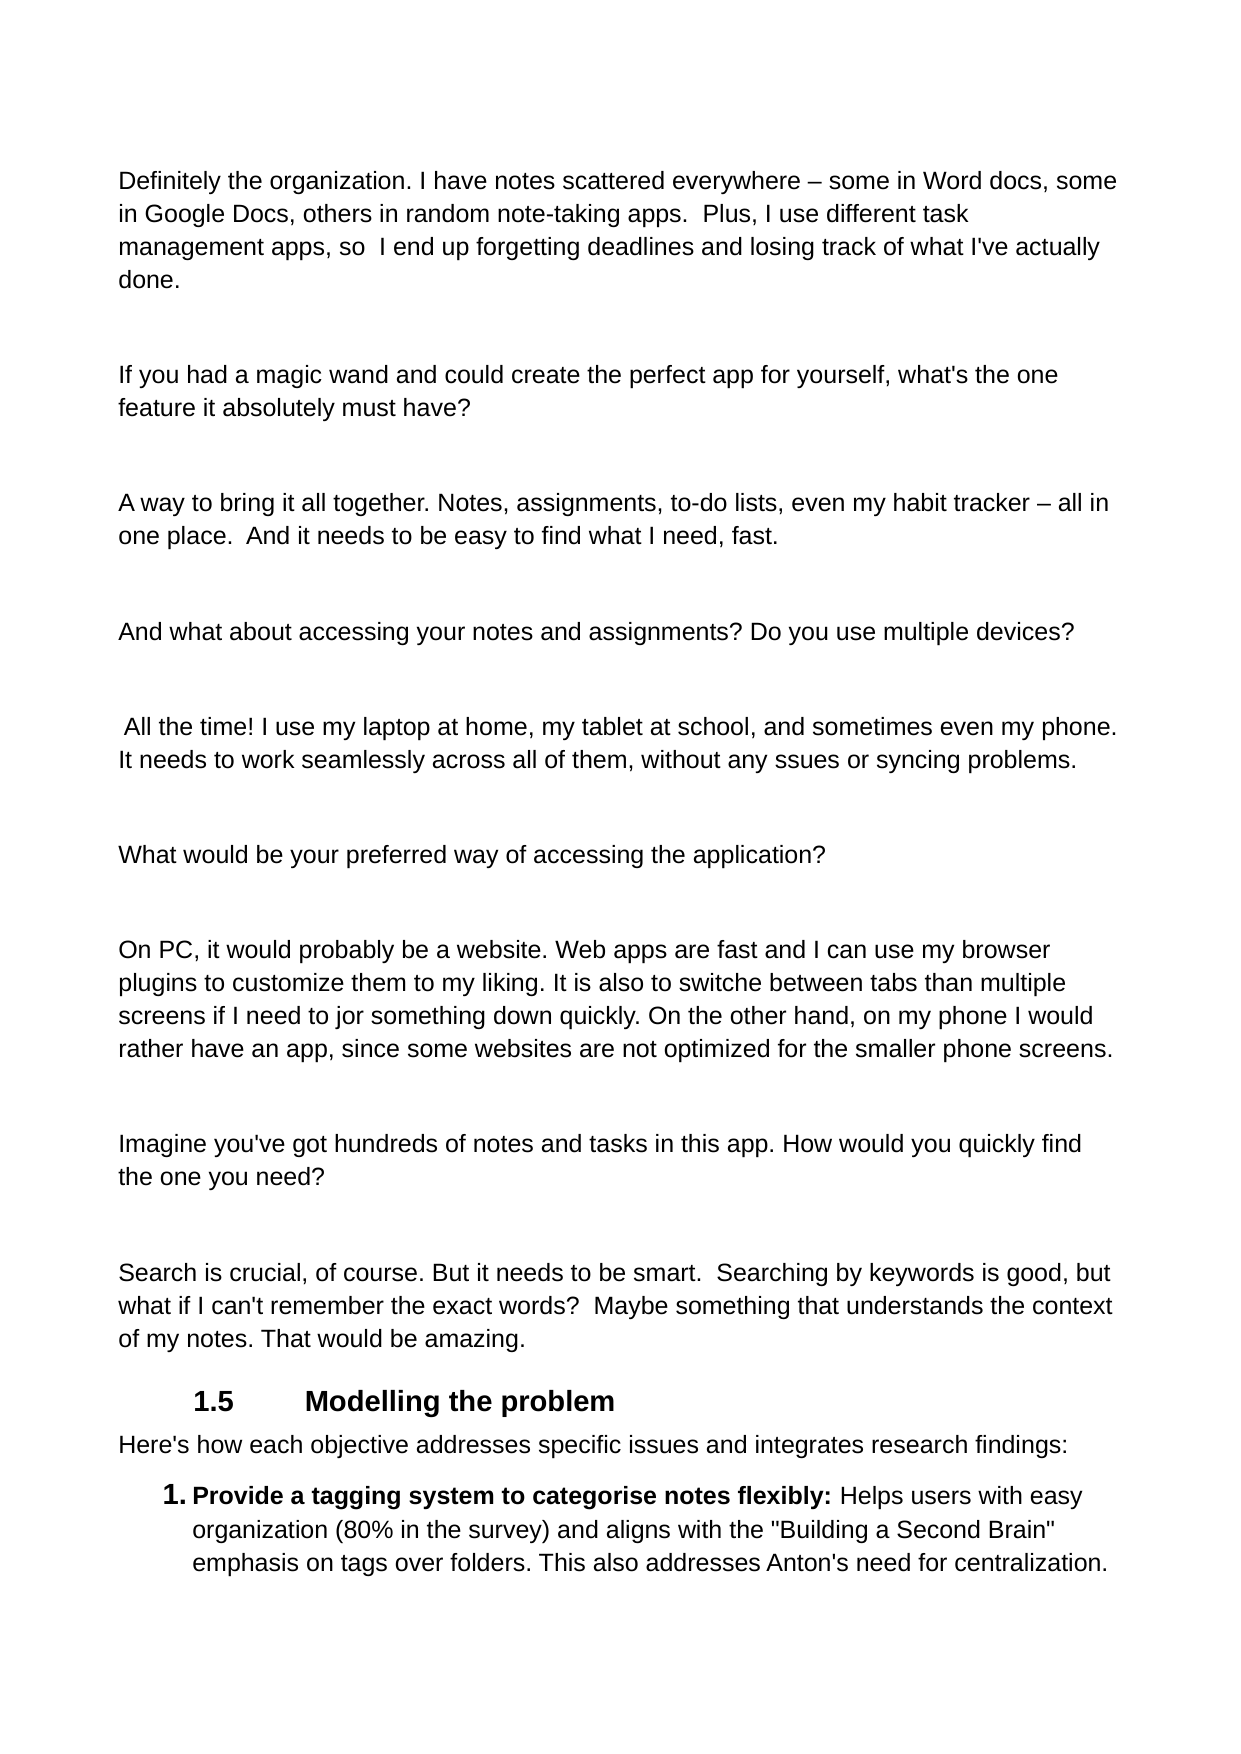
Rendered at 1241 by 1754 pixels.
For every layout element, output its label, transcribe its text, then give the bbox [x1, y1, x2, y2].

text Definitely the organization. I have notes scattered everywhere – some in Word docs, some in Google Docs, others in random note-taking apps. Plus, I use different task management apps, so I end up forgetting deadlines and losing track of what I've actually done. [118, 166, 1122, 293]
text Here's how each objective addresses specific issues and integrates research findings: [118, 1429, 1122, 1458]
text Imagine you've got hundreds of notes and tasks in this app. How would you quickly find the one you need? [118, 1129, 1122, 1191]
subtitle Modelling the problem [193, 1384, 1122, 1417]
list Provide a tagging system to categorise notes flexibly: Helps users with easy organization (80% in the survey) and aligns with the "Building a Second Brain" emphasis on tags over folders. This also addresses Anton's need for centralization. [162, 1477, 1122, 1577]
text A way to bring it all together. Notes, assignments, to-do lists, even my habit tracker – all in one place. And it needs to be easy to find what I need, fast. [118, 488, 1122, 550]
text If you had a magic wand and could create the perfect app for yourself, what's the one feature it absolutely must have? [118, 360, 1122, 422]
text What would be your preferred way of accessing the application? [118, 840, 1122, 869]
text On PC, it would probably be a website. Web apps are fast and I can use my browser plugins to customize them to my liking. It is also to switche between tabs than multiple screens if I need to jor something down quickly. On the other hand, on my phone I would rather have an app, since some websites are not optimized for the smaller phone screens. [118, 935, 1122, 1063]
text And what about accessing your notes and assignments? Do you use multiple devices? [118, 616, 1122, 645]
text Search is crucial, of course. But it needs to be smart. Searching by keywords is good, but what if I can't remember the exact words? Maybe something that understands the context of my notes. That would be amazing. [118, 1258, 1122, 1352]
text All the time! I use my laptop at home, my tablet at school, and sometimes even my phone. It needs to work seamlessly across all of them, without any ssues or syncing problems. [118, 712, 1122, 773]
